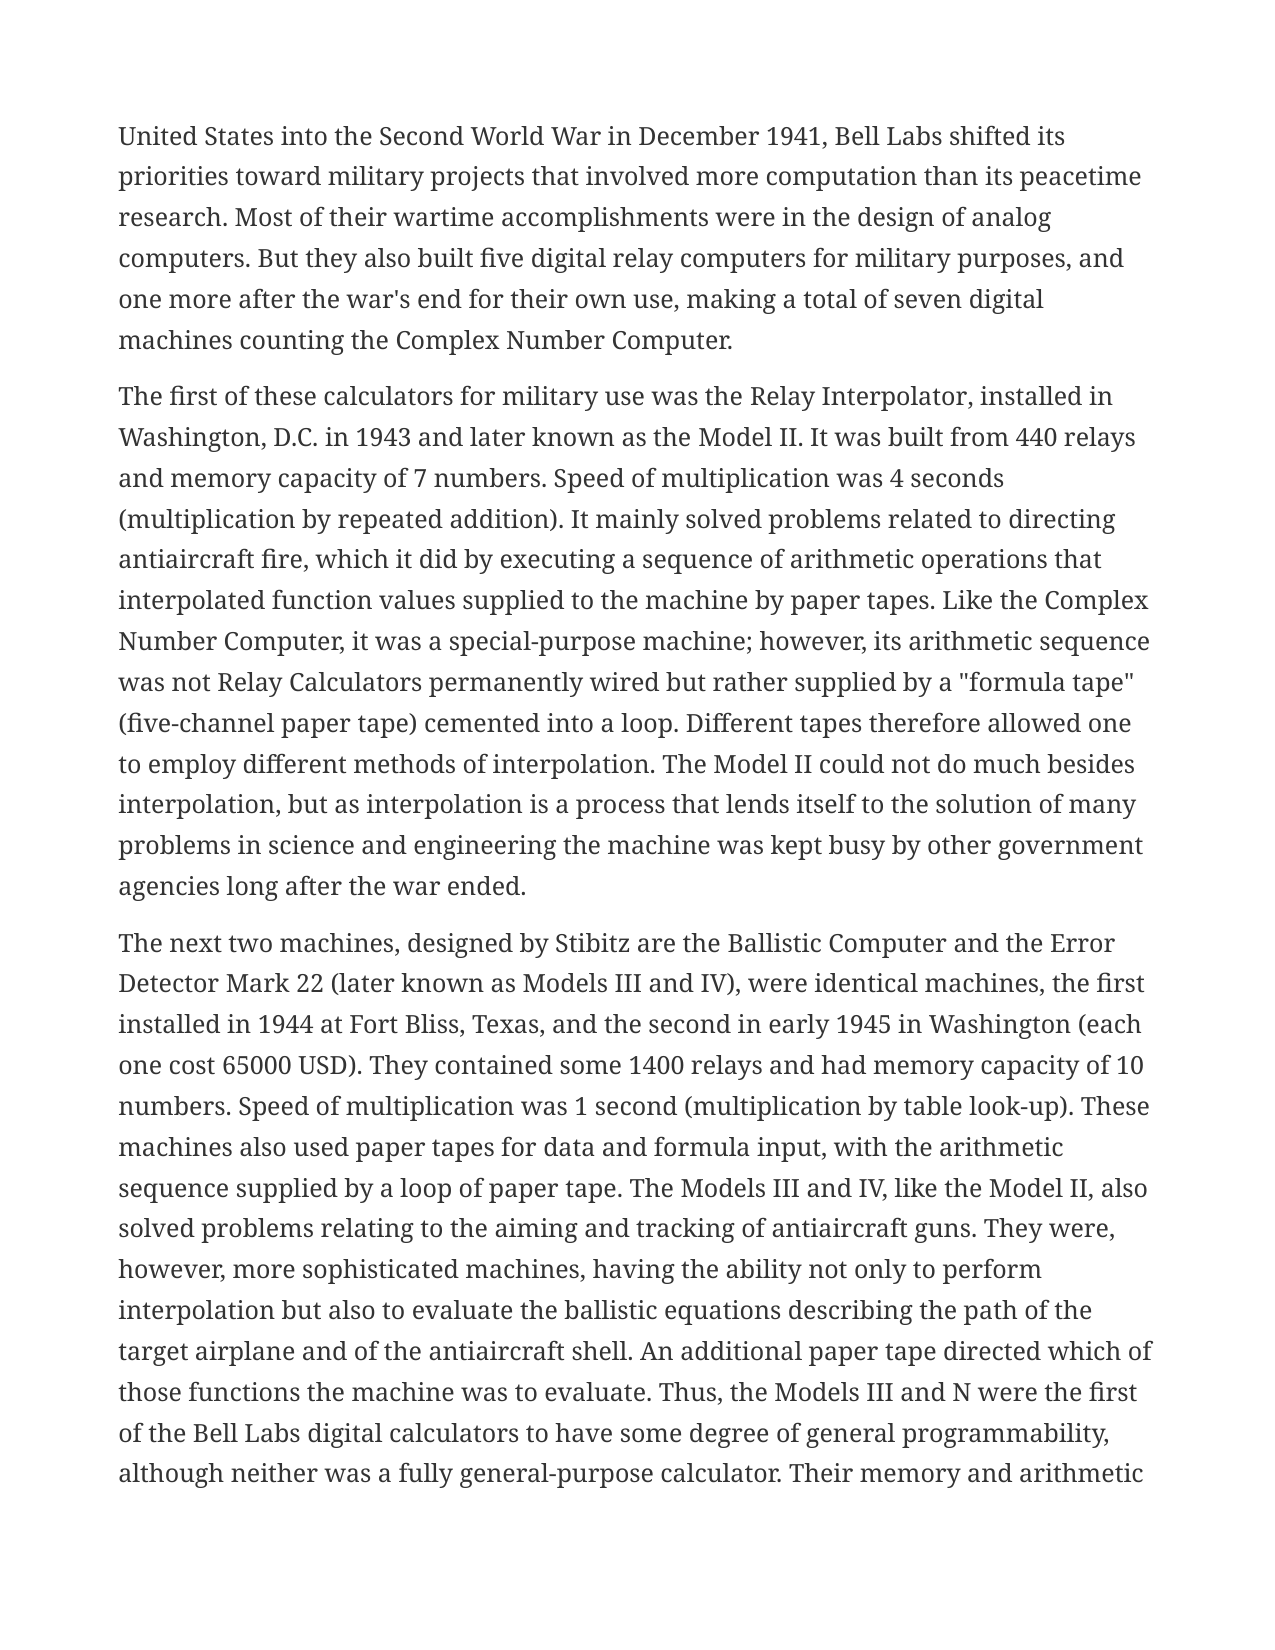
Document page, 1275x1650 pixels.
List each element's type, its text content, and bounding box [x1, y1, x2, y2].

text United States into the Second World War in December 1941, Bell Labs shifted its priorities toward military projects that involved more computation than its peacetime research. Most of their wartime accomplishments were in the design of analog computers. But they also built five digital relay computers for military purposes, and one more after the war's end for their own use, making a total of seven digital machines counting the Complex Number Computer. [118, 118, 1157, 356]
text The next two machines, designed by Stibitz are the Ballistic Computer and the Error Detector Mark 22 (later known as Models III and IV), were identical machines, the first installed in 1944 at Fort Bliss, Texas, and the second in early 1945 in Washington (each one cost 65000 USD). They contained some 1400 relays and had memory capacity of 10 numbers. Speed of multiplication was 1 second (multiplication by table look-up). These machines also used paper tapes for data and formula input, with the arithmetic sequence supplied by a loop of paper tape. The Models III and IV, like the Model II, also solved problems relating to the aiming and tracking of antiaircraft guns. They were, however, more sophisticated machines, having the ability not only to perform interpolation but also to evaluate the ballistic equations describing the path of the target airplane and of the antiaircraft shell. An additional paper tape directed which of those functions the machine was to evaluate. Thus, the Models III and N were the first of the Bell Labs digital calculators to have some degree of general programmability, although neither was a fully general-purpose calculator. Their memory and arithmetic [118, 925, 1157, 1490]
text The first of these calculators for military use was the Relay Interpolator, installed in Washington, D.C. in 1943 and later known as the Model II. It was built from 440 relays and memory capacity of 7 numbers. Speed of multiplication was 4 seconds (multiplication by repeated addition). It mainly solved problems related to directing antiaircraft fire, which it did by executing a sequence of arithmetic operations that interpolated function values supplied to the machine by paper tapes. Like the Complex Number Computer, it was a special-purpose machine; however, its arithmetic sequence was not Relay Calculators permanently wired but rather supplied by a "formula tape" (five-channel paper tape) cemented into a loop. Different tapes therefore allowed one to employ different methods of interpolation. The Model II could not do much besides interpolation, but as interpolation is a process that lends itself to the solution of many problems in science and engineering the machine was kept busy by other government agencies long after the war ended. [118, 379, 1157, 903]
